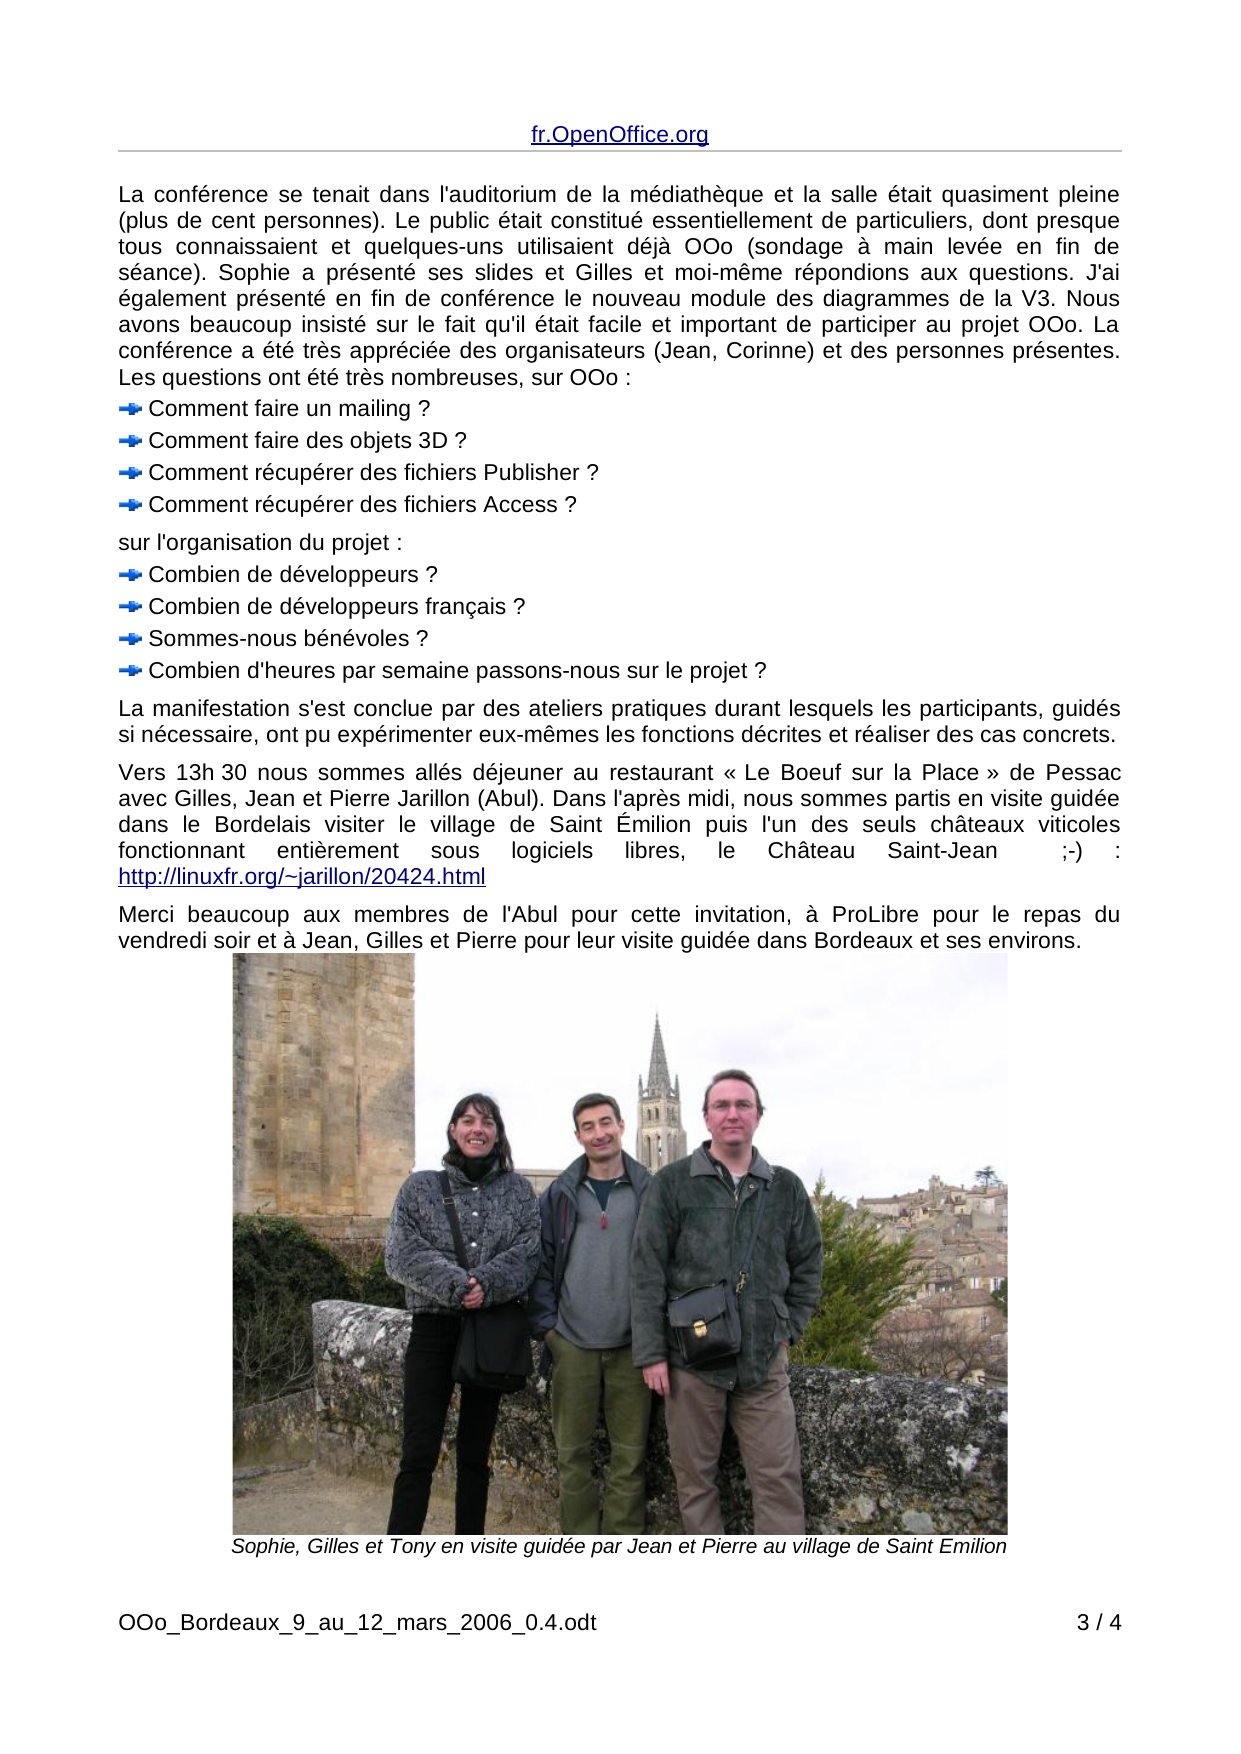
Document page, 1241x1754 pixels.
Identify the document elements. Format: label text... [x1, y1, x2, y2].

text Merci beaucoup aux membres de l'Abul pour cette invitation, à ProLibre pour le repas du vendredi soir et à Jean, Gilles et Pierre pour leur visite guidée dans Bordeaux et ses environs. [118, 901, 1122, 953]
list Combien d'heures par semaine passons-nous sur le projet ? [118, 657, 1122, 683]
picture [119, 403, 142, 415]
list Comment récupérer des fichiers Publisher ? [118, 460, 1122, 486]
picture [119, 499, 142, 511]
picture [232, 953, 1008, 1535]
picture [119, 665, 142, 676]
list Comment récupérer des fichiers Access ? [118, 492, 1122, 518]
text sur l'organisation du projet : [118, 529, 1122, 556]
text La conférence se tenait dans l'auditorium de la médiathèque et la salle était quasiment pleine (plus de cent personnes). Le public était constitué essentiellement de particuliers, dont presque tous connaissaient et quelques-uns utilisaient déjà OOo (sondage à main levée en fin de séance). Sophie a présenté ses slides et Gilles et moi-même répondions aux questions. J'ai également présenté en fin de conférence le nouveau module des diagrammes de la V3. Nous avons beaucoup insisté sur le fait qu'il était facile et important de participer au projet OOo. La conférence a été très appréciée des organisateurs (Jean, Corinne) et des personnes présentes. Les questions ont été très nombreuses, sur OOo : [118, 182, 1122, 390]
picture [119, 569, 142, 581]
text La manifestation s'est conclue par des ateliers pratiques durant lesquels les participants, guidés si nécessaire, ont pu expérimenter eux-mêmes les fonctions décrites et réaliser des cas concrets. [118, 695, 1122, 747]
list Comment faire des objets 3D ? [118, 428, 1122, 454]
list Sommes-nous bénévoles ? [118, 626, 1122, 652]
picture [119, 601, 142, 612]
list Comment faire un mailing ? [118, 396, 1122, 422]
text Vers 13h 30 nous sommes allés déjeuner au restaurant « Le Boeuf sur la Place » de Pessac avec Gilles, Jean et Pierre Jarillon (Abul). Dans l'après midi, nous sommes partis en visite guidée dans le Bordelais visiter le village de Saint Émilion puis l'un des seuls châteaux viticoles fonctionnant entièrement sous logiciels libres, le Château Saint-Jean ;-) : http://linuxfr.org/~jarillon/20424.html [118, 759, 1122, 889]
list Combien de développeurs ? [118, 562, 1122, 588]
picture [119, 633, 142, 645]
picture [119, 435, 142, 447]
text Sophie, Gilles et Tony en visite guidée par Jean et Pierre au village de Saint Emilion [118, 965, 1122, 1558]
picture [119, 467, 142, 479]
list Combien de développeurs français ? [118, 593, 1122, 619]
